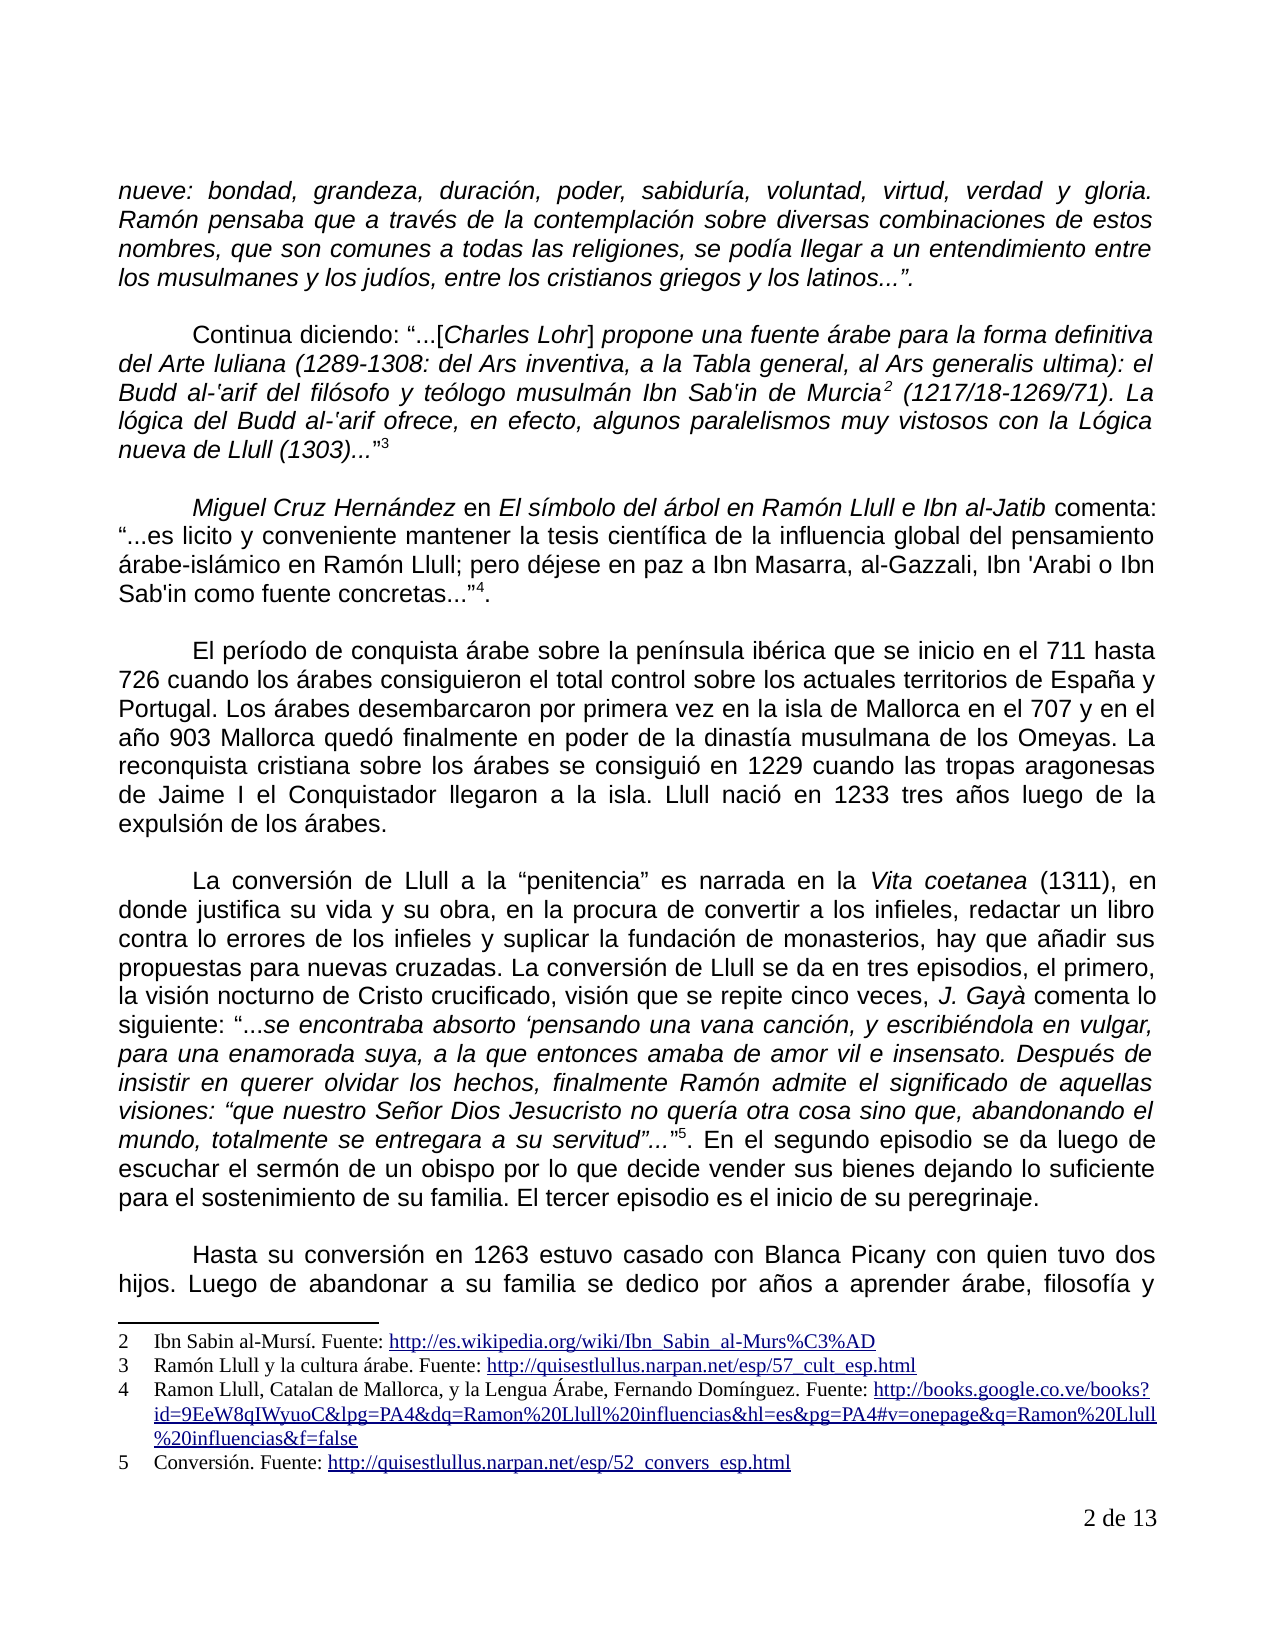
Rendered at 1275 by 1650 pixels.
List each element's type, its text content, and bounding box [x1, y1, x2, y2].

text El período de conquista árabe sobre la península ibérica que se inicio en el 711 hasta 726 cuando los árabes consiguieron el total control sobre los actuales territorios de España y Portugal. Los árabes desembarcaron por primera vez en la isla de Mallorca en el 707 y en el año 903 Mallorca quedó finalmente en poder de la dinastía musulmana de los Omeyas. La reconquista cristiana sobre los árabes se consiguió en 1229 cuando las tropas aragonesas de Jaime I el Conquistador llegaron a la isla. Llull nació en 1233 tres años luego de la expulsión de los árabes. [118, 636, 1157, 838]
text Ramón Llull y la cultura árabe. Fuente: http://quisestlullus.narpan.net/esp/57_cult_esp.html [118, 1353, 1157, 1377]
text Hasta su conversión en 1263 estuvo casado con Blanca Picany con quien tuvo dos hijos. Luego de abandonar a su familia se dedico por años a aprender árabe, filosofía y [118, 1240, 1157, 1298]
text nueve: bondad, grandeza, duración, poder, sabiduría, voluntad, virtud, verdad y gloria. Ramón pensaba que a través de la contemplación sobre diversas combinaciones de estos nombres, que son comunes a todas las religiones, se podía llegar a un entendimiento entre los musulmanes y los judíos, entre los cristianos griegos y los latinos...”. [118, 176, 1157, 291]
text La conversión de Llull a la “penitencia” es narrada en la Vita coetanea (1311), en donde justifica su vida y su obra, en la procura de convertir a los infieles, redactar un libro contra lo errores de los infieles y suplicar la fundación de monasterios, hay que añadir sus propuestas para nuevas cruzadas. La conversión de Llull se da en tres episodios, el primero, la visión nocturno de Cristo crucificado, visión que se repite cinco veces, J. Gayà comenta lo siguiente: “...se encontraba absorto ‘pensando una vana canción, y escribiéndola en vulgar, para una enamorada suya, a la que entonces amaba de amor vil e insensato. Después de insistir en querer olvidar los hechos, finalmente Ramón admite el significado de aquellas visiones: “que nuestro Señor Dios Jesucristo no quería otra cosa sino que, abandonando el mundo, totalmente se entregara a su servitud”...”. En el segundo episodio se da luego de escuchar el sermón de un obispo por lo que decide vender sus bienes dejando lo suficiente para el sostenimiento de su familia. El tercer episodio es el inicio de su peregrinaje. [118, 866, 1157, 1211]
text Miguel Cruz Hernández en El símbolo del árbol en Ramón Llull e Ibn al-Jatib comenta: “...es licito y conveniente mantener la tesis científica de la influencia global del pensamiento árabe-islámico en Ramón Llull; pero déjese en paz a Ibn Masarra, al-Gazzali, Ibn 'Arabi o Ibn Sab'in como fuente concretas...”. [118, 493, 1157, 608]
text Continua diciendo: “...[Charles Lohr] propone una fuente árabe para la forma definitiva del Arte luliana (1289-1308: del Ars inventiva, a la Tabla general, al Ars generalis ultima): el Budd al-‛arif del filósofo y teólogo musulmán Ibn Sab‛in de Murcia (1217/18-1269/71). La lógica del Budd al-‛arif ofrece, en efecto, algunos paralelismos muy vistosos con la Lógica nueva de Llull (1303)...” [118, 320, 1157, 464]
text Conversión. Fuente: http://quisestlullus.narpan.net/esp/52_convers_esp.html [118, 1449, 1157, 1474]
text Ibn Sabin al-Mursí. Fuente: http://es.wikipedia.org/wiki/Ibn_Sabin_al-Murs%C3%AD [118, 1329, 1157, 1353]
text Ramon Llull, Catalan de Mallorca, y la Lengua Árabe, Fernando Domínguez. Fuente: http://books.google.co.ve/books?id=9EeW8qIWyuoC&lpg=PA4&dq=Ramon%20Llull%20influencias&hl=es&pg=PA4#v=onepage&q=Ramon%20Llull%20influencias&f=false [118, 1377, 1157, 1449]
